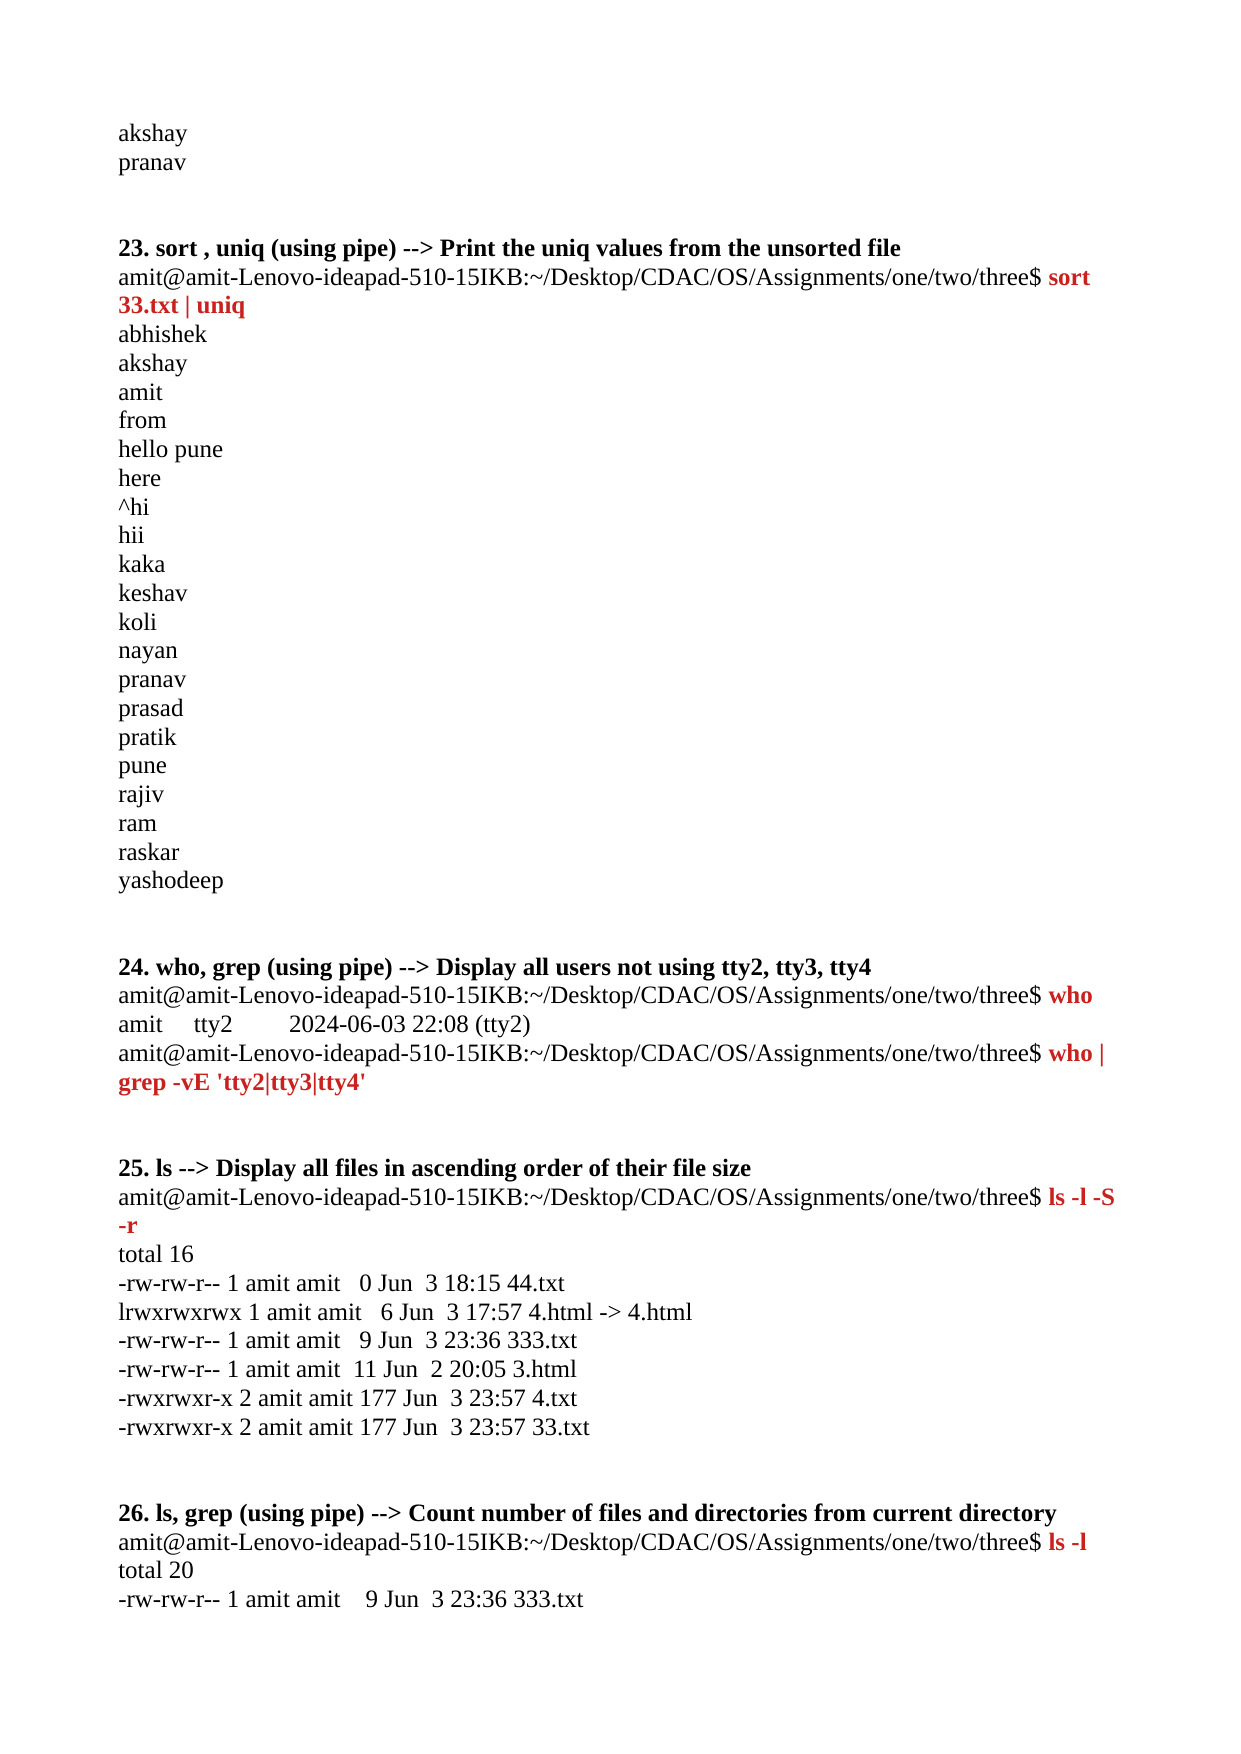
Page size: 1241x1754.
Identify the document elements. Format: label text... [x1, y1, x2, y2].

text lrwxrwxrwx 1 amit amit 6 Jun 3 17:57 4.html -> 4.html [118, 1297, 1122, 1326]
text ram [118, 808, 1122, 837]
text prasad [118, 693, 1122, 722]
text ^hi [118, 492, 1122, 521]
text pune [118, 751, 1122, 779]
text -rw-rw-r-- 1 amit amit 9 Jun 3 23:36 333.txt [118, 1584, 1122, 1613]
text total 16 [118, 1239, 1122, 1268]
text -rw-rw-r-- 1 amit amit 0 Jun 3 18:15 44.txt [118, 1268, 1122, 1297]
text pratik [118, 722, 1122, 751]
text 23. sort , uniq (using pipe) --> Print the uniq values from the unsorted file [118, 233, 1122, 262]
text amit@amit-Lenovo-ideapad-510-15IKB:~/Desktop/CDAC/OS/Assignments/one/two/three$ sort 33.txt | uniq [118, 262, 1122, 319]
text amit tty2 2024-06-03 22:08 (tty2) [118, 1009, 1122, 1038]
text 25. ls --> Display all files in ascending order of their file size [118, 1153, 1122, 1182]
text hello pune [118, 434, 1122, 463]
text yashodeep [118, 866, 1122, 894]
text pranav [118, 664, 1122, 693]
text pranav [118, 147, 1122, 176]
text keshav [118, 578, 1122, 607]
text akshay [118, 348, 1122, 377]
text amit@amit-Lenovo-ideapad-510-15IKB:~/Desktop/CDAC/OS/Assignments/one/two/three$ who [118, 981, 1122, 1009]
text 26. ls, grep (using pipe) --> Count number of files and directories from current directory [118, 1498, 1122, 1527]
text total 20 [118, 1556, 1122, 1584]
text raskar [118, 837, 1122, 866]
text amit@amit-Lenovo-ideapad-510-15IKB:~/Desktop/CDAC/OS/Assignments/one/two/three$ ls -l [118, 1527, 1122, 1556]
text nayan [118, 636, 1122, 664]
text here [118, 463, 1122, 492]
text -rw-rw-r-- 1 amit amit 9 Jun 3 23:36 333.txt [118, 1326, 1122, 1354]
text amit [118, 377, 1122, 406]
text from [118, 406, 1122, 434]
text amit@amit-Lenovo-ideapad-510-15IKB:~/Desktop/CDAC/OS/Assignments/one/two/three$ ls -l -S -r [118, 1182, 1122, 1239]
text rajiv [118, 779, 1122, 808]
text akshay [118, 118, 1122, 147]
text -rwxrwxr-x 2 amit amit 177 Jun 3 23:57 4.txt [118, 1383, 1122, 1412]
text abhishek [118, 319, 1122, 348]
text amit@amit-Lenovo-ideapad-510-15IKB:~/Desktop/CDAC/OS/Assignments/one/two/three$ who | grep -vE 'tty2|tty3|tty4' [118, 1038, 1122, 1096]
text 24. who, grep (using pipe) --> Display all users not using tty2, tty3, tty4 [118, 952, 1122, 981]
text -rwxrwxr-x 2 amit amit 177 Jun 3 23:57 33.txt [118, 1412, 1122, 1441]
text -rw-rw-r-- 1 amit amit 11 Jun 2 20:05 3.html [118, 1354, 1122, 1383]
text kaka [118, 549, 1122, 578]
text hii [118, 521, 1122, 549]
text koli [118, 607, 1122, 636]
